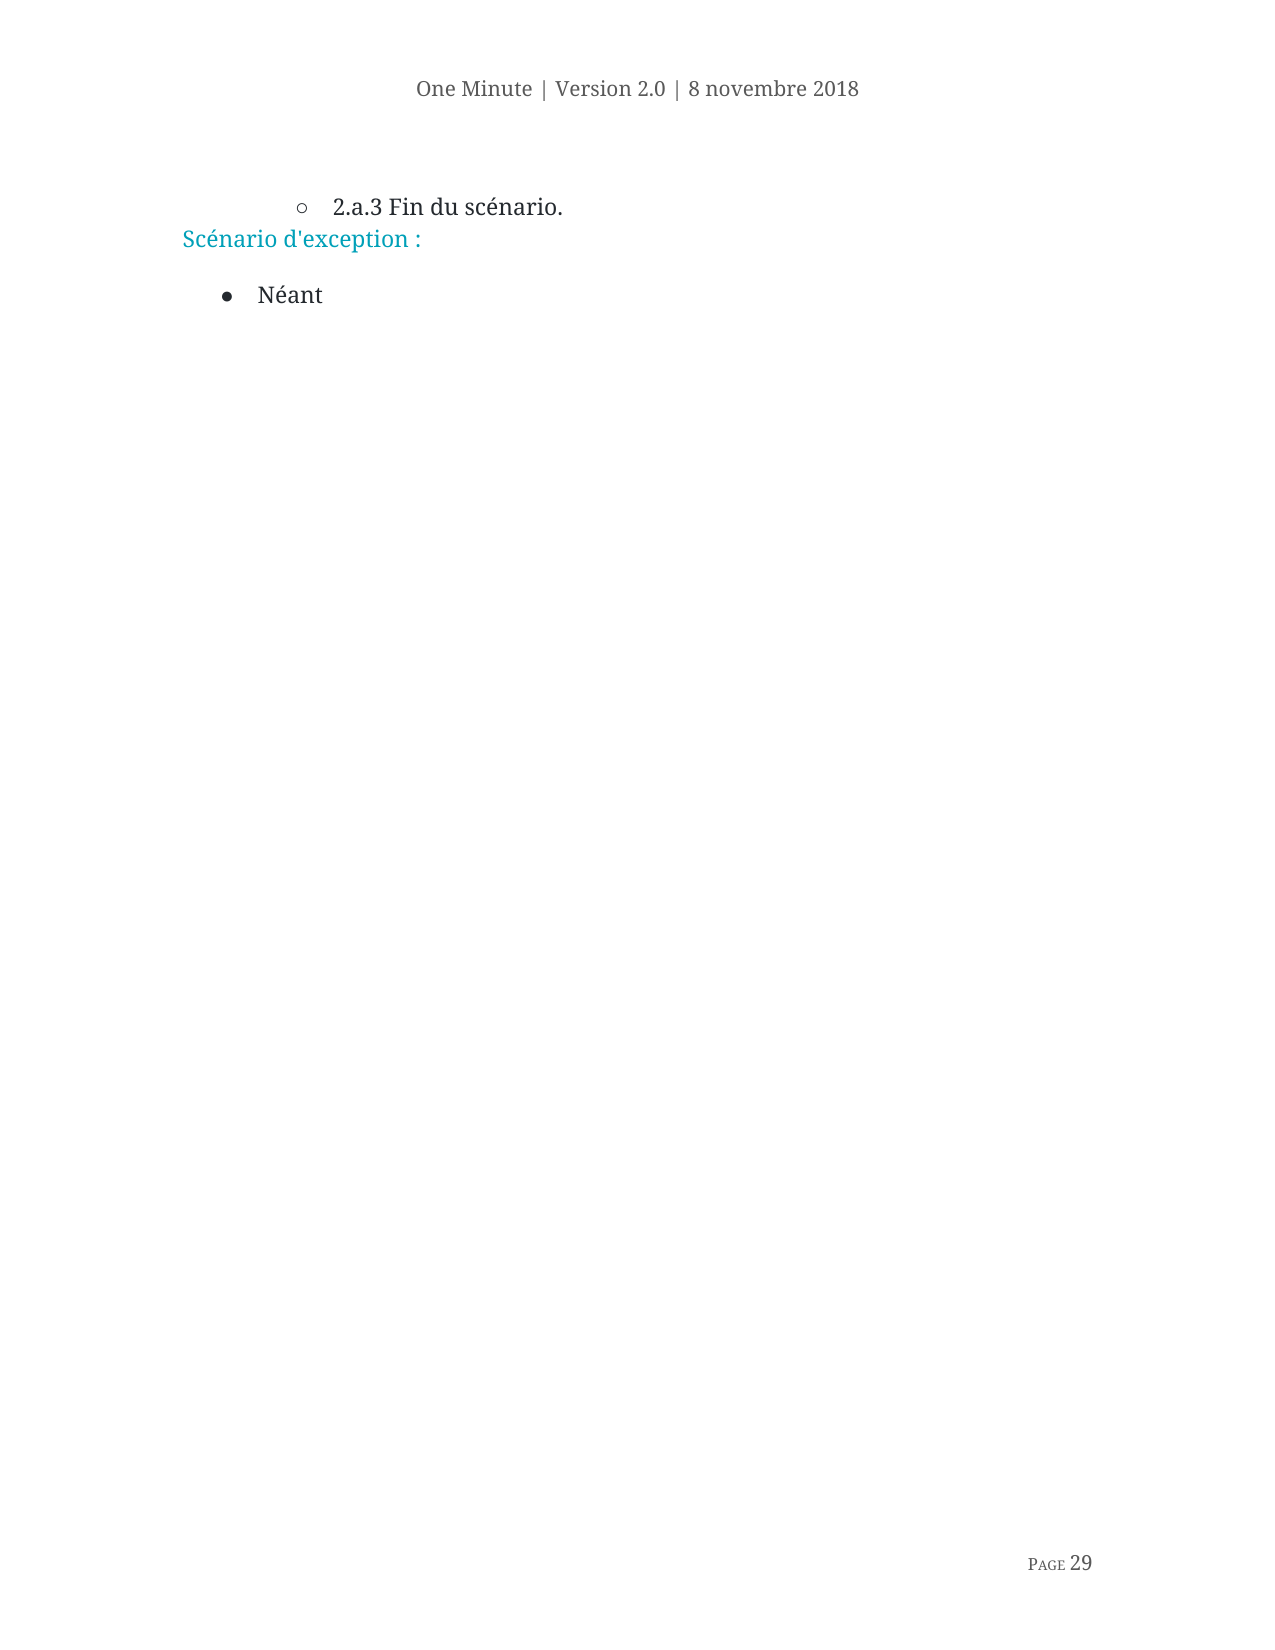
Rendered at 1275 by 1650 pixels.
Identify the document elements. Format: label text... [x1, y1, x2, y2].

list Néant [220, 279, 1093, 310]
list 2.a.3 Fin du scénario. [295, 191, 1093, 222]
text Scénario d'exception : [182, 222, 1093, 254]
